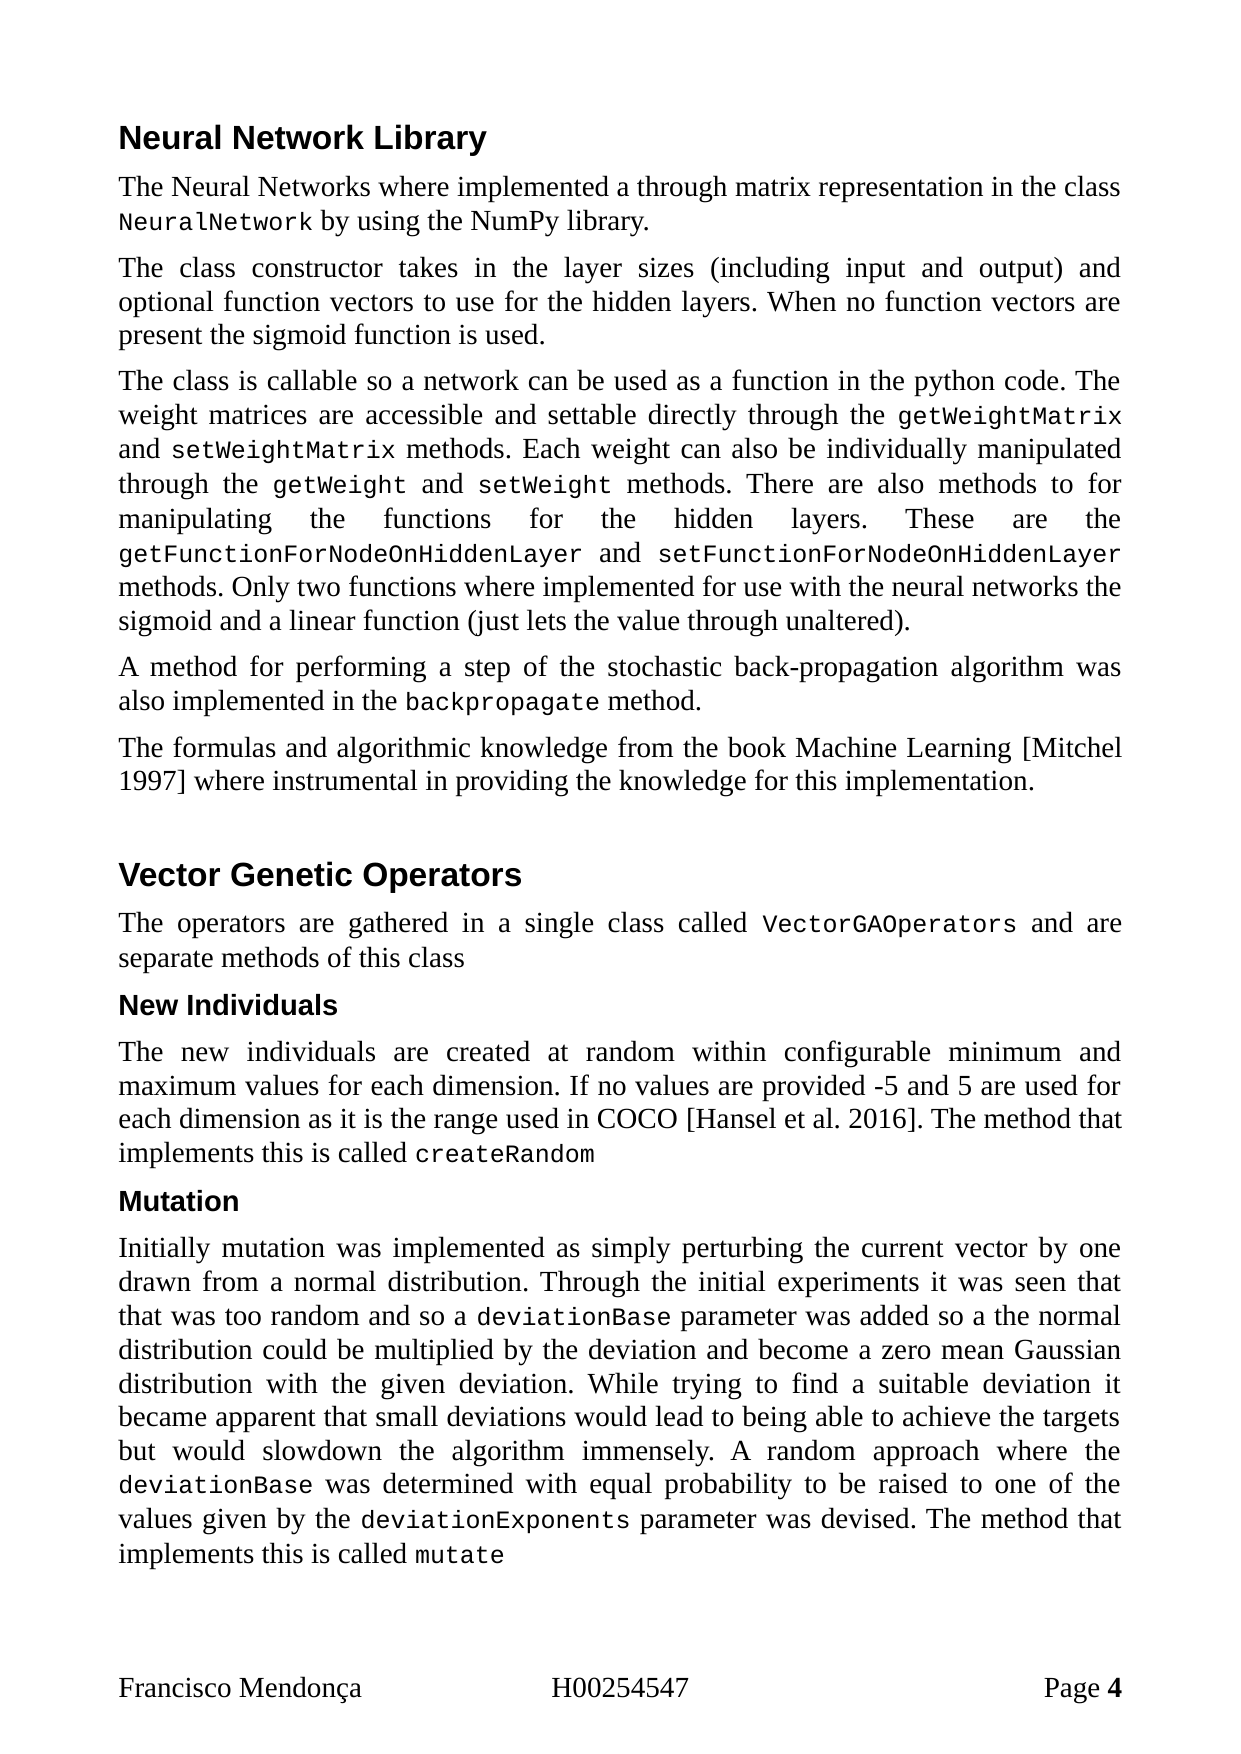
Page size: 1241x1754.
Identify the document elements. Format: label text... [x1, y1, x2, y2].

subtitle Neural Network Library [118, 118, 1122, 157]
subtitle Vector Genetic Operators [118, 854, 1122, 893]
subtitle Mutation [118, 1184, 1122, 1218]
text The new individuals are created at random within configurable minimum and maximum values for each dimension. If no values are provided -5 and 5 are used for each dimension as it is the range used in COCO [Hansel et al. 2016]. The method that implements this is called createRandom [118, 1034, 1122, 1170]
text The formulas and algorithmic knowledge from the book Machine Learning [Mitchel 1997] where instrumental in providing the knowledge for this implementation. [118, 730, 1122, 797]
text The class is callable so a network can be used as a function in the python code. The weight matrices are accessible and settable directly through the getWeightMatrix and setWeightMatrix methods. Each weight can also be individually manipulated through the getWeight and setWeight methods. There are also methods to for manipulating the functions for the hidden layers. These are the getFunctionForNodeOnHiddenLayer and setFunctionForNodeOnHiddenLayer methods. Only two functions where implemented for use with the neural networks the sigmoid and a linear function (just lets the value through unaltered). [118, 363, 1122, 637]
text The operators are gathered in a single class called VectorGAOperators and are separate methods of this class [118, 906, 1122, 974]
subtitle New Individuals [118, 988, 1122, 1022]
text The Neural Networks where implemented a through matrix representation in the class NeuralNetwork by using the NumPy library. [118, 169, 1122, 238]
text A method for performing a step of the stochastic back-propagation algorithm was also implemented in the backpropagate method. [118, 649, 1122, 717]
text Initially mutation was implemented as simply perturbing the current vector by one drawn from a normal distribution. Through the initial experiments it was seen that that was too random and so a deviationBase parameter was added so a the normal distribution could be multiplied by the deviation and become a zero mean Gaussian distribution with the given deviation. While trying to find a suitable deviation it became apparent that small deviations would lead to being able to achieve the targets but would slowdown the algorithm immensely. A random approach where the deviationBase was determined with equal probability to be raised to one of the values given by the deviationExponents parameter was devised. The method that implements this is called mutate [118, 1231, 1122, 1571]
text The class constructor takes in the layer sizes (including input and output) and optional function vectors to use for the hidden layers. When no function vectors are present the sigmoid function is used. [118, 250, 1122, 351]
